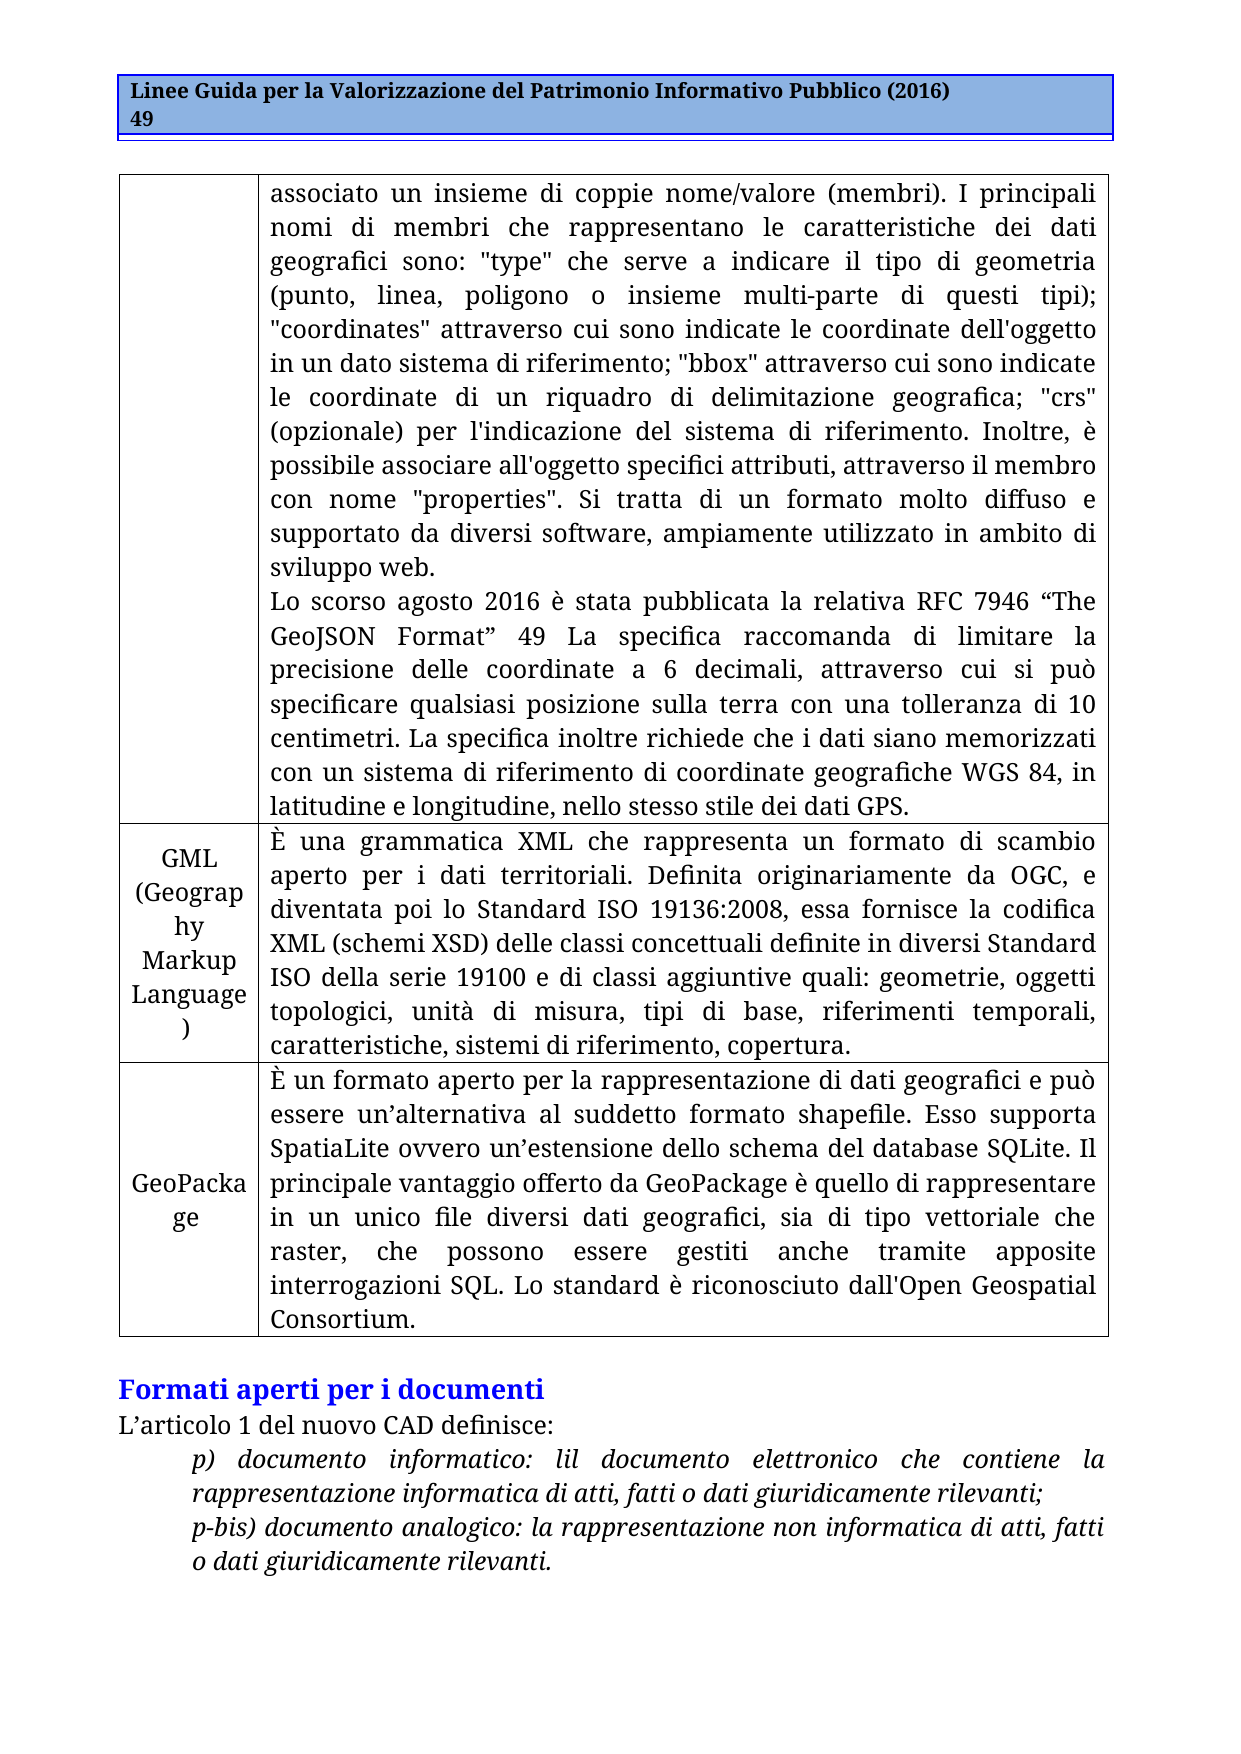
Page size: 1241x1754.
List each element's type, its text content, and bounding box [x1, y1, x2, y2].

table_cell È una grammatica XML che rappresenta un formato di scambio aperto per i dati territoriali. Definita originariamente da OGC, e diventata poi lo Standard ISO 19136:2008, essa fornisce la codifica XML (schemi XSD) delle classi concettuali definite in diversi Standard ISO della serie 19100 e di classi aggiuntive quali: geometrie, oggetti topologici, unità di misura, tipi di base, riferimenti temporali, caratteristiche, sistemi di riferimento, copertura. [259, 824, 1108, 1062]
table_cell È un formato aperto per la rappresentazione e l'interscambio dei dati territoriali in forma vettoriale, basato su JSON. Ogni dato è codificato come oggetto che può rappresentare una geometria, una caratteristica o una collezione di caratteristiche. A ogni oggetto è associato un insieme di coppie nome/valore (membri). I principali nomi di membri che rappresentano le caratteristiche dei dati geografici sono: "type" che serve a indicare il tipo di geometria (punto, linea, poligono o insieme multi-parte di questi tipi); "coordinates" attraverso cui sono indicate le coordinate dell'oggetto in un dato sistema di riferimento; "bbox" attraverso cui sono indicate le coordinate di un riquadro di delimitazione geografica; "crs" (opzionale) per l'indicazione del sistema di riferimento. Inoltre, è possibile associare all'oggetto specifici attributi, attraverso il membro con nome "properties". Si tratta di un formato molto diffuso e supportato da diversi software, ampiamente utilizzato in ambito di sviluppo web. Lo scorso agosto 2016 è stata pubblicata la relativa RFC 7946 “The GeoJSON Format” 49. La specifica raccomanda di limitare la precisione delle coordinate a 6 decimali, attraverso cui si può specificare qualsiasi posizione sulla terra con una tolleranza di 10 centimetri. La specifica inoltre richiede che i dati siano memorizzati con un sistema di riferimento di coordinate geografiche WGS 84, in latitudine e longitudine, nello stesso stile dei dati GPS. [259, 175, 1108, 822]
table_cell GeoJSON 44 [120, 175, 258, 822]
text p-bis) documento analogico: la rappresentazione non informatica di atti, fatti o dati giuridicamente rilevanti. [192, 1510, 1108, 1578]
table_cell È un formato aperto per la rappresentazione di dati geografici e può essere un’alternativa al suddetto formato shapefile. Esso supporta SpatiaLite ovvero un’estensione dello schema del database SQLite. Il principale vantaggio offerto da GeoPackage è quello di rappresentare in un unico file diversi dati geografici, sia di tipo vettoriale che raster, che possono essere gestiti anche tramite apposite interrogazioni SQL. Lo standard è riconosciuto dall'Open Geospatial Consortium. [259, 1063, 1108, 1336]
table_cell GeoPackage 46 [120, 1063, 258, 1336]
table_cell GML (Geography Markup Language) 45 [120, 824, 258, 1062]
subtitle Formati aperti per i documenti [118, 1371, 1108, 1407]
text L’articolo 1 del nuovo CAD definisce: [118, 1407, 1108, 1442]
text p) documento informatico: lil documento elettronico che contiene la rappresentazione informatica di atti, fatti o dati giuridicamente rilevanti; [192, 1442, 1108, 1510]
